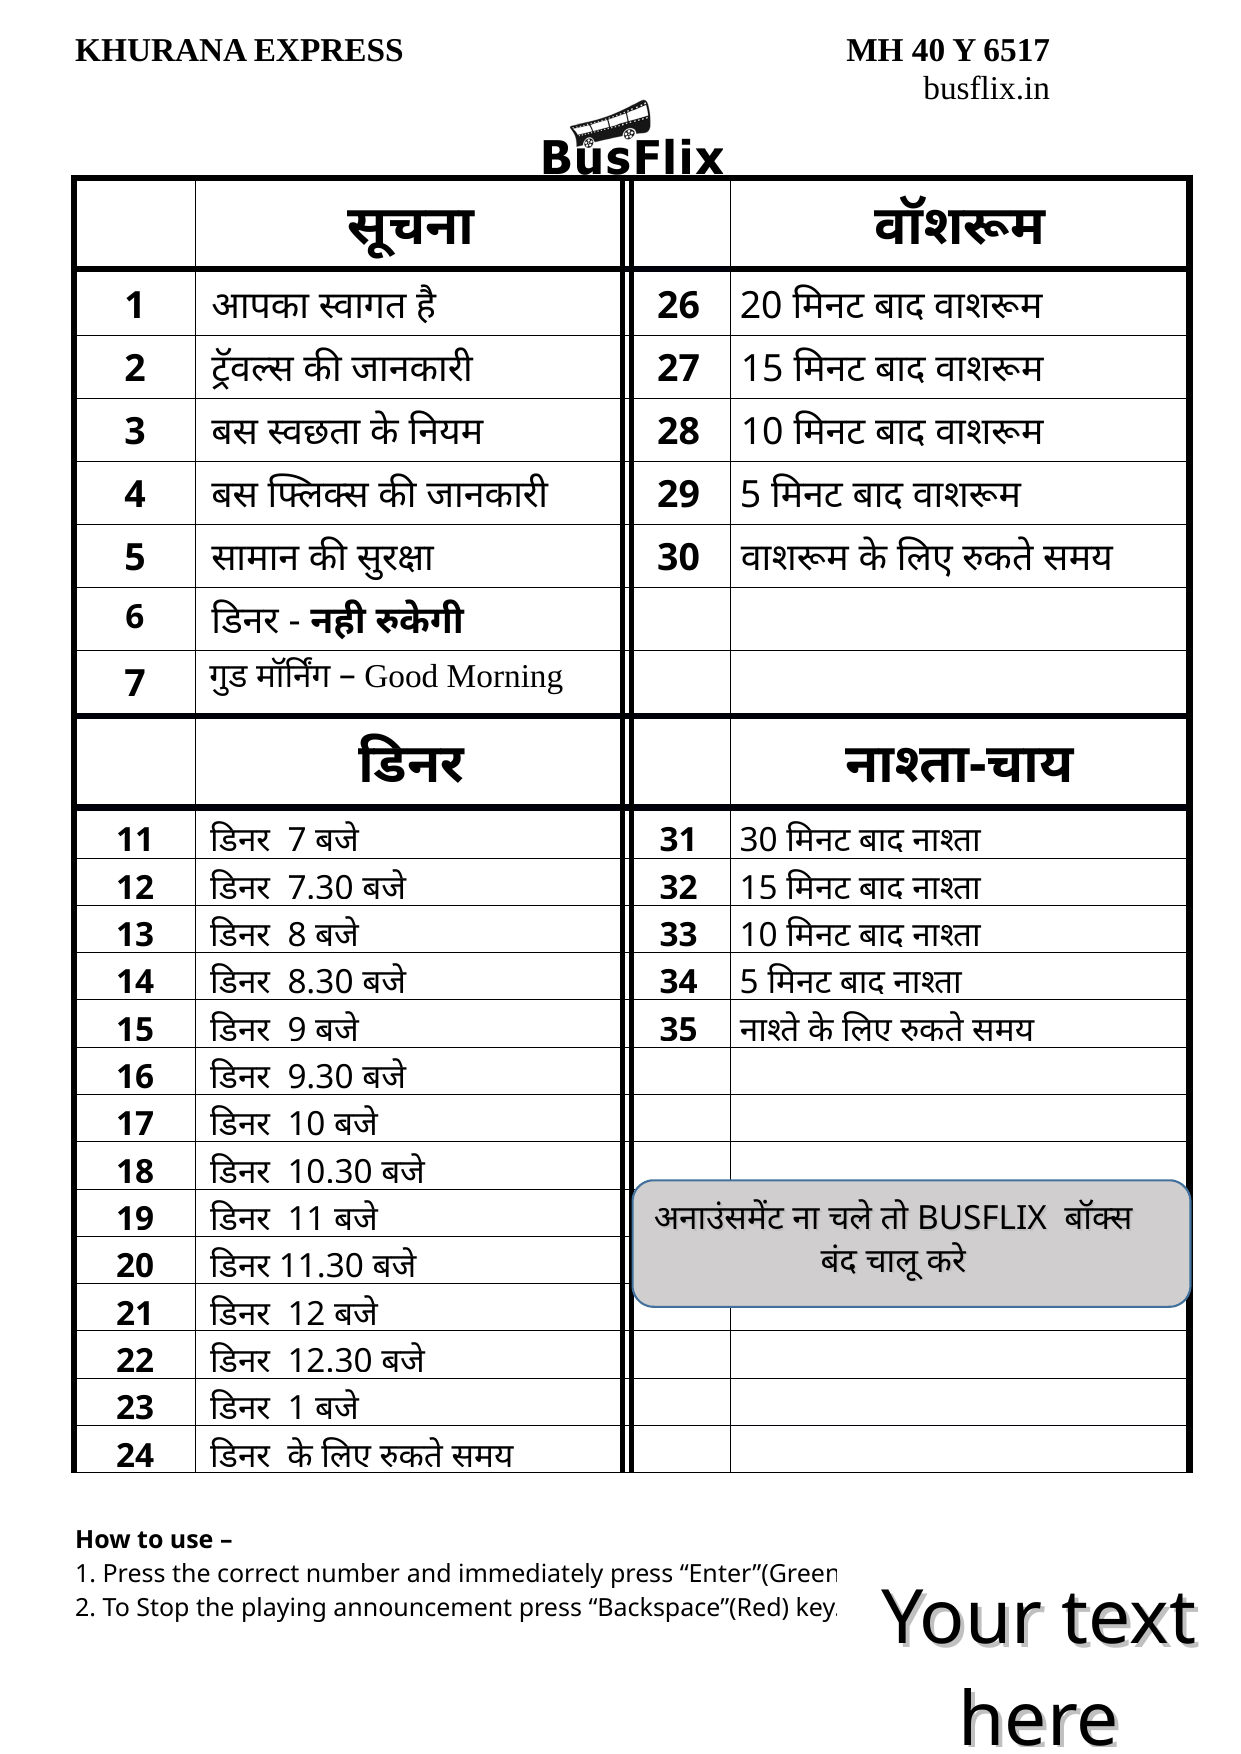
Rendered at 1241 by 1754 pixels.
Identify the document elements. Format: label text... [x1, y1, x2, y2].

table_cell 17 [77, 1095, 195, 1141]
table_cell डिनर 7 बजे [196, 811, 620, 857]
table_cell 12 [77, 859, 195, 905]
table_cell 15 मिनट बाद वाशरूम [731, 336, 1186, 398]
table_cell 5 मिनट बाद वाशरूम [731, 462, 1186, 524]
table_cell 18 [77, 1142, 195, 1188]
table_cell 10 मिनट बाद नाश्ता [731, 906, 1186, 952]
table_cell 30 मिनट बाद नाश्ता [731, 811, 1186, 857]
table_cell [731, 1302, 1186, 1330]
table_cell 26 [634, 272, 730, 335]
table_cell आपका स्वागत है [196, 272, 620, 335]
table_cell 6 [77, 588, 195, 650]
table_cell 15 मिनट बाद नाश्ता [731, 859, 1186, 905]
table_cell [731, 1095, 1186, 1141]
table_cell 5 मिनट बाद नाश्ता [731, 953, 1186, 999]
table_cell 21 [77, 1284, 195, 1330]
table_header सूचना [196, 181, 620, 266]
table_cell 27 [634, 336, 730, 398]
table_cell [731, 1142, 1186, 1185]
table_header [77, 181, 195, 266]
table_cell 1 [77, 272, 195, 335]
table_cell [731, 1331, 1186, 1378]
table_cell डिनर 9 बजे [196, 1000, 620, 1047]
table_cell 30 [634, 525, 730, 587]
table_cell डिनर 8 बजे [196, 906, 620, 952]
table_cell [77, 719, 195, 804]
table_cell [634, 719, 730, 804]
table_cell 31 [634, 811, 730, 857]
table_cell 4 [77, 462, 195, 524]
table_cell बस फ्लिक्स की जानकारी [196, 462, 620, 524]
table_cell डिनर 10 बजे [196, 1095, 620, 1141]
table_cell [634, 1331, 730, 1378]
table_cell [634, 1298, 730, 1330]
table_cell 20 मिनट बाद वाशरूम [731, 272, 1186, 335]
table_header [634, 181, 730, 266]
table_cell 10 मिनट बाद वाशरूम [731, 399, 1186, 461]
table_cell [634, 588, 730, 650]
table_cell [634, 1379, 730, 1425]
table_cell 5 [77, 525, 195, 587]
table_cell [634, 1426, 730, 1472]
table_cell नाश्ता-चाय [731, 719, 1186, 804]
table_cell डिनर 11.30 बजे [196, 1237, 620, 1283]
table_cell डिनर - नही रुकेगी [196, 588, 620, 650]
table_cell 24 [77, 1426, 195, 1472]
table_cell डिनर 9.30 बजे [196, 1048, 620, 1094]
table_cell ट्रॅवल्स की जानकारी [196, 336, 620, 398]
table_cell डिनर के लिए रुकते समय [196, 1426, 620, 1472]
table_cell 2 [77, 336, 195, 398]
text 1. Press the correct number and immediately press “Enter”(Green) key on the keypad. [75, 1556, 837, 1590]
table_cell [634, 1095, 730, 1141]
table_cell 19 [77, 1190, 195, 1236]
table_cell 11 [77, 811, 195, 857]
table_cell डिनर 12 बजे [196, 1284, 620, 1330]
table_cell 15 [77, 1000, 195, 1047]
table_cell डिनर 11 बजे [196, 1190, 620, 1236]
table_cell 14 [77, 953, 195, 999]
table_cell सामान की सुरक्षा [196, 525, 620, 587]
table_cell [731, 1379, 1186, 1425]
table_cell 22 [77, 1331, 195, 1378]
table_cell बस स्वछता के नियम [196, 399, 620, 461]
table_cell 13 [77, 906, 195, 952]
text 2. To Stop the playing announcement press “Backspace”(Red) key. [75, 1590, 837, 1624]
table_cell डिनर 1 बजे [196, 1379, 620, 1425]
table_cell नाश्ते के लिए रुकते समय [731, 1000, 1186, 1047]
table_cell [731, 1426, 1186, 1472]
table_cell डिनर 12.30 बजे [196, 1331, 620, 1378]
table_cell 16 [77, 1048, 195, 1094]
table_cell 23 [77, 1379, 195, 1425]
table_cell [837, 1556, 1240, 1754]
table_cell 33 [634, 906, 730, 952]
table_cell [731, 651, 1186, 713]
table_cell 3 [77, 399, 195, 461]
table_cell 28 [634, 399, 730, 461]
table_cell 34 [634, 953, 730, 999]
table_cell डिनर 8.30 बजे [196, 953, 620, 999]
table_cell [731, 588, 1186, 650]
table_cell वाशरूम के लिए रुकते समय [731, 525, 1186, 587]
table_cell 29 [634, 462, 730, 524]
table_cell [634, 1048, 730, 1094]
text How to use – [75, 1522, 1165, 1556]
table_cell [634, 651, 730, 713]
table_header वॉशरूम [731, 181, 1186, 266]
table_cell 32 [634, 859, 730, 905]
table_cell 35 [634, 1000, 730, 1047]
table_cell गुड मॉर्निंग – Good Morning [196, 651, 620, 713]
table_cell 20 [77, 1237, 195, 1283]
table_cell डिनर 10.30 बजे [196, 1142, 620, 1188]
table_cell [731, 1048, 1186, 1094]
table_cell डिनर 7.30 बजे [196, 859, 620, 905]
table_cell डिनर [196, 719, 620, 804]
table_cell 7 [77, 651, 195, 713]
table_cell [634, 1142, 730, 1188]
